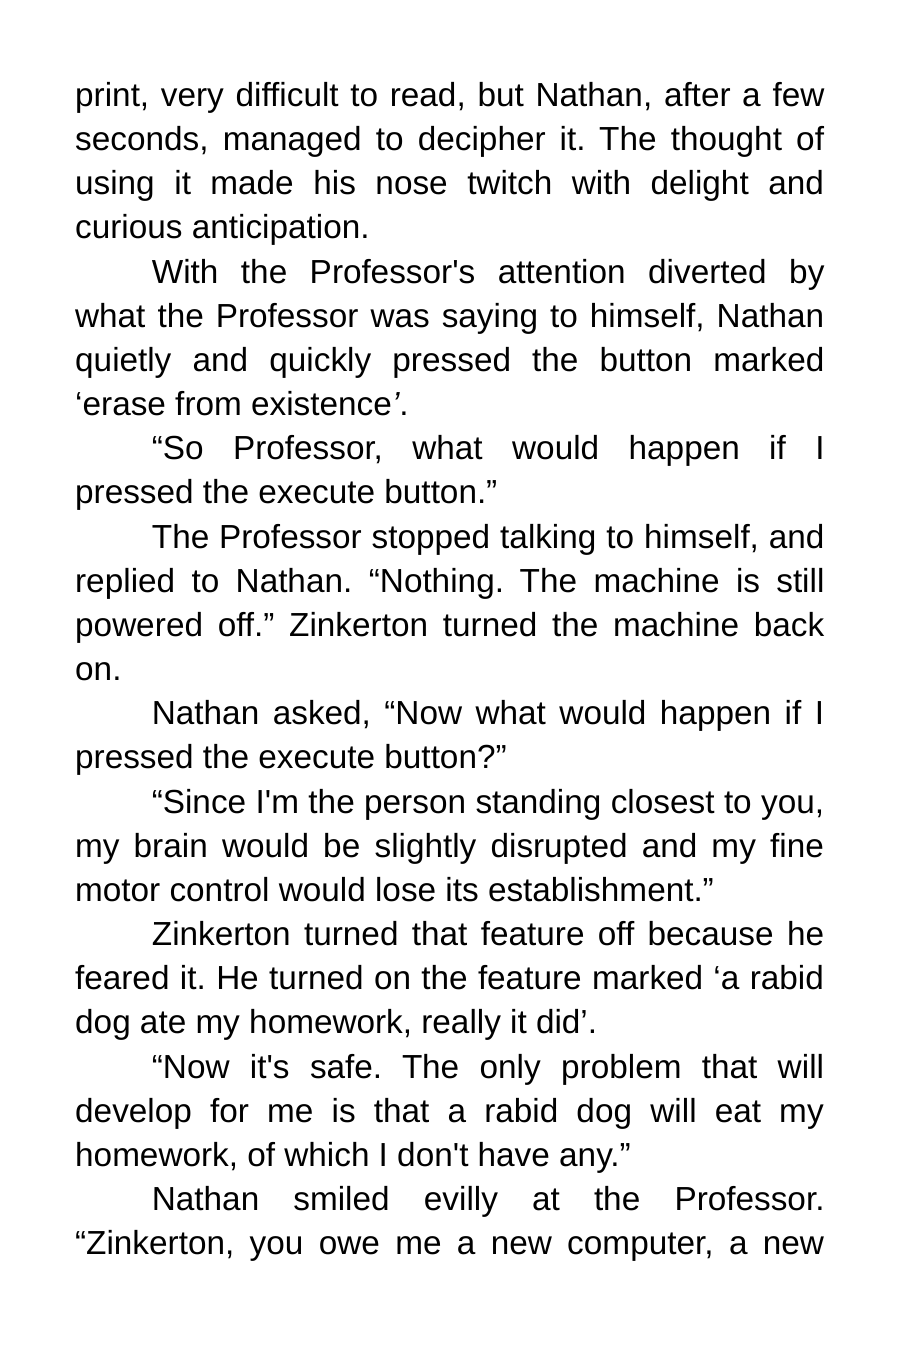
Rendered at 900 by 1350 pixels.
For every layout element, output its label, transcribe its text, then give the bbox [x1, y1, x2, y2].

subtitle “Now it's safe. The only problem that will develop for me is that a rabid dog will eat my homework, of which I don't have any.” [75, 1047, 825, 1173]
subtitle Nathan smiled evilly at the Professor. “Zinkerton, you owe me a new computer, a new [75, 1179, 825, 1262]
subtitle “Since I'm the person standing closest to you, my brain would be slightly disrupted and my fine motor control would lose its establishment.” [75, 782, 825, 908]
subtitle With the Professor's attention diverted by what the Professor was saying to himself, Nathan quietly and quickly pressed the button marked ‘erase from existence’. [75, 252, 825, 423]
subtitle “So Professor, what would happen if I pressed the execute button.” [75, 428, 825, 511]
subtitle Nathan asked, “Now what would happen if I pressed the execute button?” [75, 693, 825, 776]
subtitle Zinkerton turned that feature off because he feared it. He turned on the feature marked ‘a rabid dog ate my homework, really it did’. [75, 914, 825, 1041]
subtitle print, very difficult to read, but Nathan, after a few seconds, managed to decipher it. The thought of using it made his nose twitch with delight and curious anticipation. [75, 75, 825, 246]
subtitle The Professor stopped talking to himself, and replied to Nathan. “Nothing. The machine is still powered off.” Zinkerton turned the machine back on. [75, 517, 825, 688]
